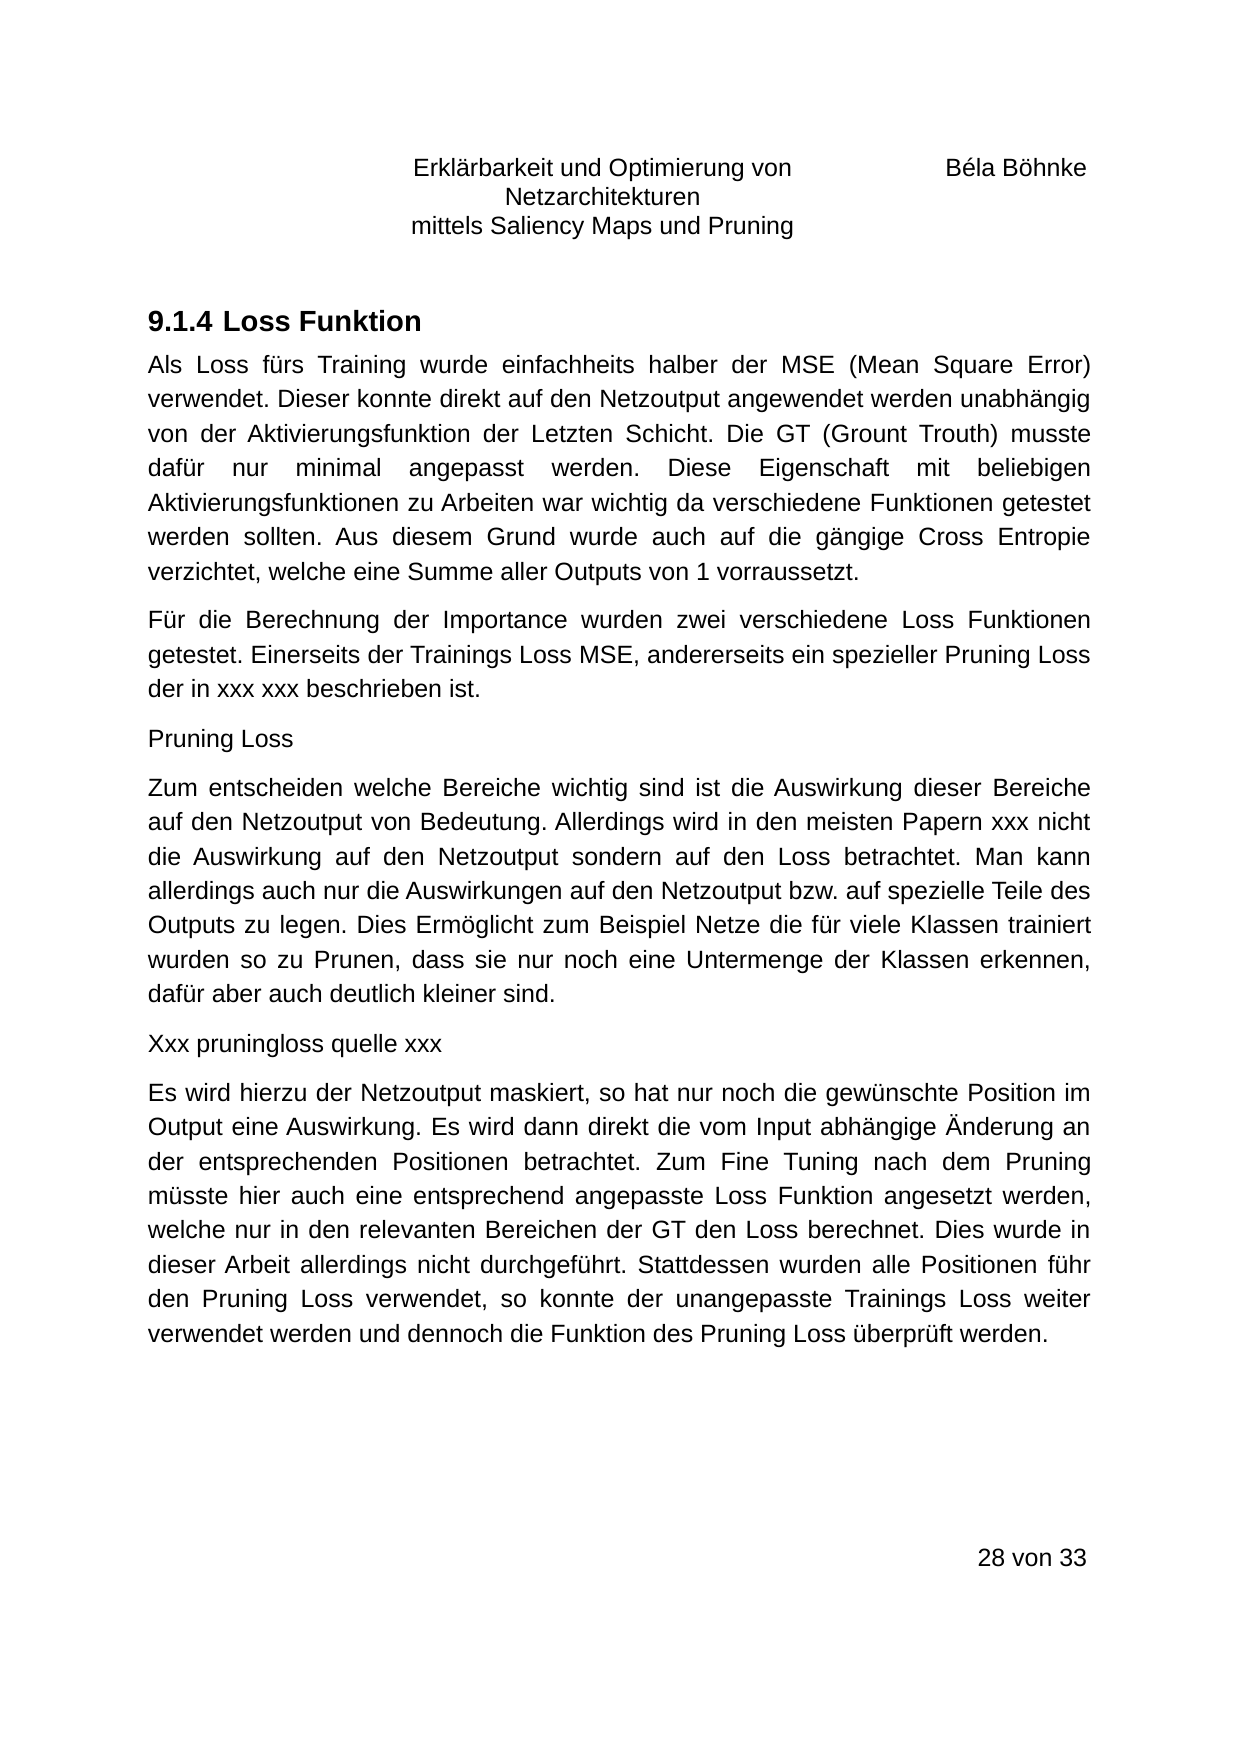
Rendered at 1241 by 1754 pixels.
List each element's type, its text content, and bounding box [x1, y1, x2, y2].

subtitle Loss Funktion [148, 303, 1093, 337]
text Zum entscheiden welche Bereiche wichtig sind ist die Auswirkung dieser Bereiche auf den Netzoutput von Bedeutung. Allerdings wird in den meisten Papern xxx nicht die Auswirkung auf den Netzoutput sondern auf den Loss betrachtet. Man kann allerdings auch nur die Auswirkungen auf den Netzoutput bzw. auf spezielle Teile des Outputs zu legen. Dies Ermöglicht zum Beispiel Netze die für viele Klassen trainiert wurden so zu Prunen, dass sie nur noch eine Untermenge der Klassen erkennen, dafür aber auch deutlich kleiner sind. [148, 773, 1093, 1008]
text Xxx pruningloss quelle xxx [148, 1028, 1093, 1057]
text Es wird hierzu der Netzoutput maskiert, so hat nur noch die gewünschte Position im Output eine Auswirkung. Es wird dann direkt die vom Input abhängige Änderung an der entsprechenden Positionen betrachtet. Zum Fine Tuning nach dem Pruning müsste hier auch eine entsprechend angepasste Loss Funktion angesetzt werden, welche nur in den relevanten Bereichen der GT den Loss berechnet. Dies wurde in dieser Arbeit allerdings nicht durchgeführt. Stattdessen wurden alle Positionen führ den Pruning Loss verwendet, so konnte der unangepasste Trainings Loss weiter verwendet werden und dennoch die Funktion des Pruning Loss überprüft werden. [148, 1078, 1093, 1348]
text Als Loss fürs Training wurde einfachheits halber der MSE (Mean Square Error) verwendet. Dieser konnte direkt auf den Netzoutput angewendet werden unabhängig von der Aktivierungsfunktion der Letzten Schicht. Die GT (Grount Trouth) musste dafür nur minimal angepasst werden. Diese Eigenschaft mit beliebigen Aktivierungsfunktionen zu Arbeiten war wichtig da verschiedene Funktionen getestet werden sollten. Aus diesem Grund wurde auch auf die gängige Cross Entropie verzichtet, welche eine Summe aller Outputs von 1 vorraussetzt. [148, 349, 1093, 585]
text Pruning Loss [148, 723, 1093, 752]
text Für die Berechnung der Importance wurden zwei verschiedene Loss Funktionen getestet. Einerseits der Trainings Loss MSE, andererseits ein spezieller Pruning Loss der in xxx xxx beschrieben ist. [148, 606, 1093, 703]
